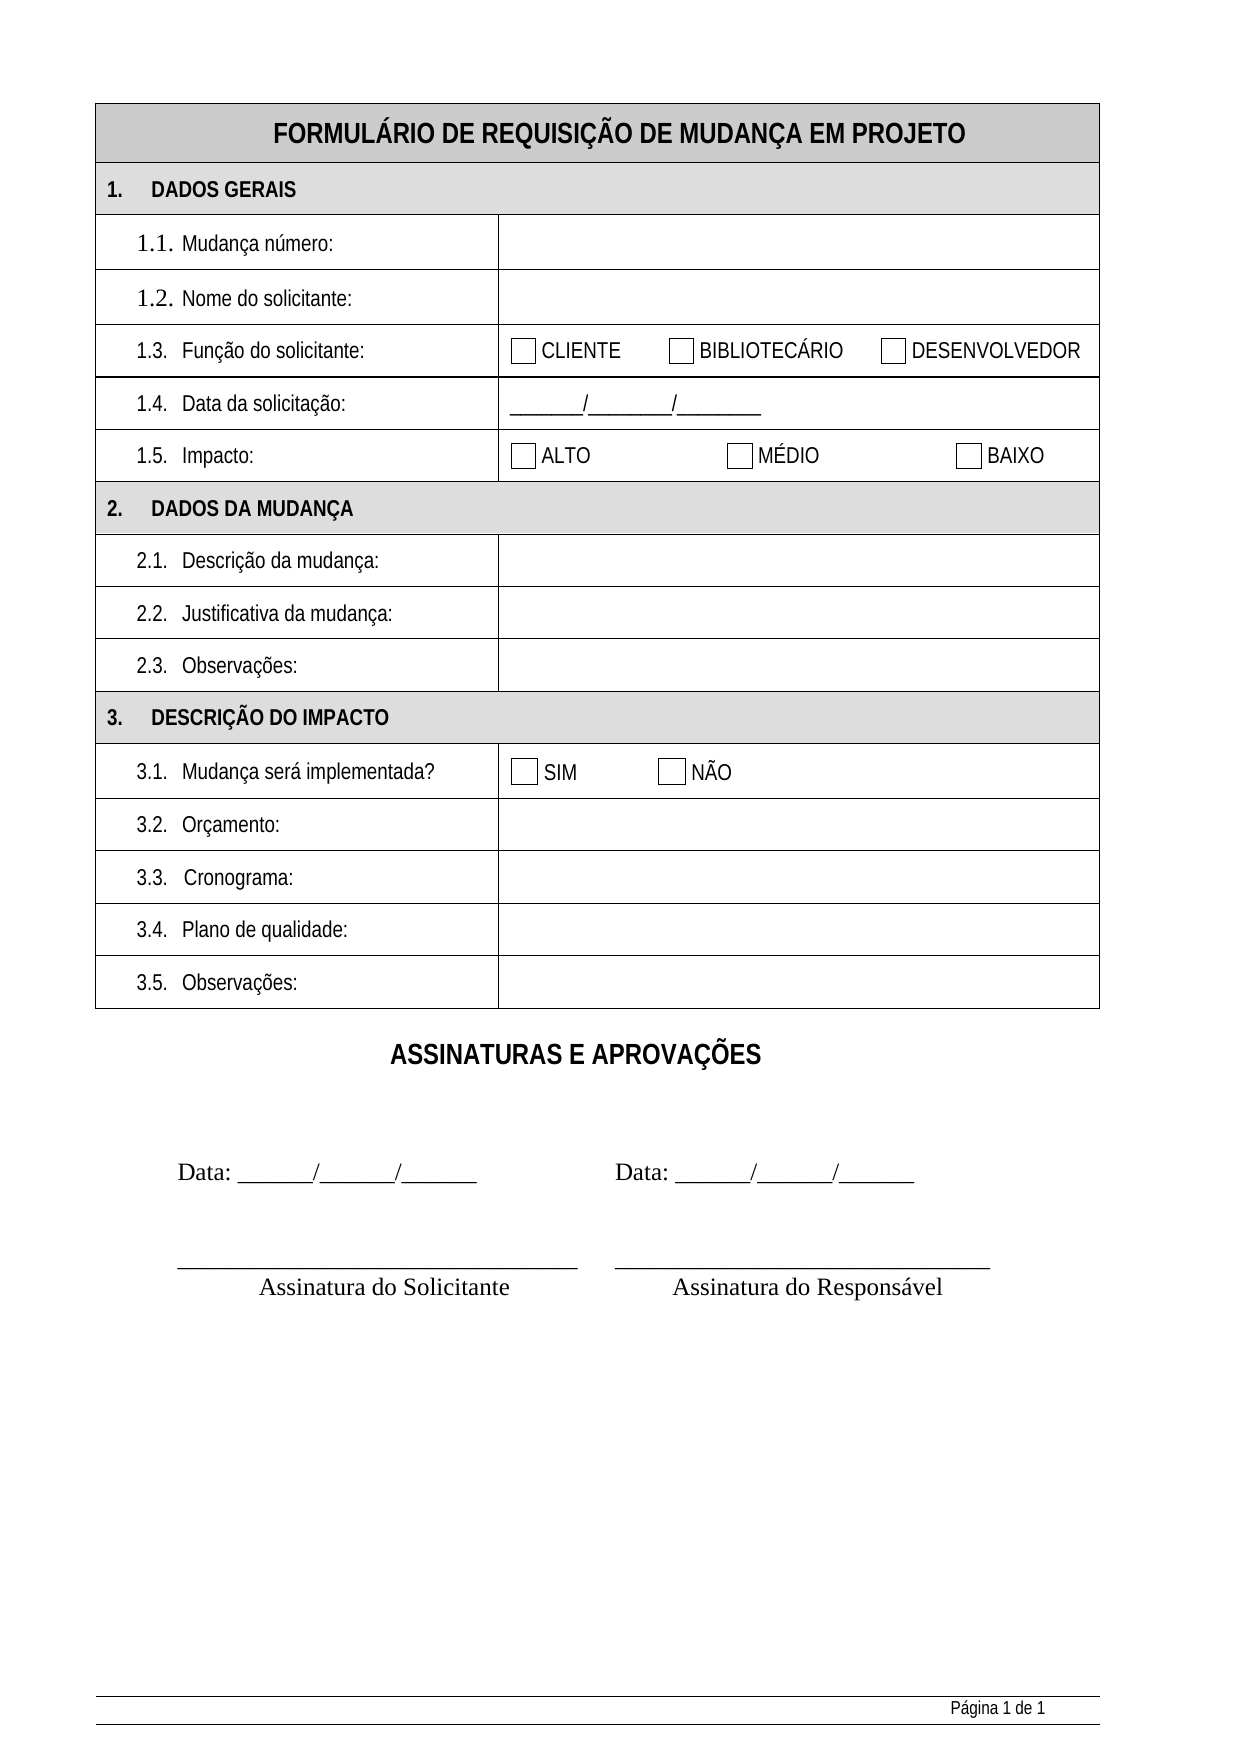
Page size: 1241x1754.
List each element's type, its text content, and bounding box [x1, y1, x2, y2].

table_cell Mudança será implementada? [96, 744, 498, 798]
text ________________________________ ______________________________ [177, 1243, 1181, 1272]
table_header FORMULÁRIO DE REQUISIÇÃO DE MUDANÇA EM PROJETO [96, 104, 1099, 162]
table_cell [499, 270, 1099, 324]
text ASSINATURAS E APROVAÇÕES [177, 1037, 1181, 1071]
table_cell [499, 535, 1099, 586]
table_cell DADOS DA MUDANÇA [96, 482, 1099, 533]
text Assinatura do Solicitante Assinatura do Responsável [177, 1272, 1181, 1301]
text Data: ______/______/______ Data: ______/______/______ [177, 1157, 1181, 1186]
table_cell Mudança número: [96, 215, 498, 269]
table_cell Função do solicitante: [96, 325, 498, 376]
table_cell Justificativa da mudança: [96, 587, 498, 638]
table_cell Nome do solicitante: [96, 270, 498, 324]
table_cell DESCRIÇÃO DO IMPACTO [96, 692, 1099, 743]
table_cell Observações: [96, 956, 498, 1007]
table_cell SIM NÃO [499, 744, 1099, 798]
table_cell [499, 639, 1099, 691]
table_cell _______/________/________ [499, 378, 1099, 429]
table_cell Data da solicitação: [96, 378, 498, 429]
table_cell [499, 587, 1099, 638]
table_cell [499, 904, 1099, 955]
table_cell [499, 215, 1099, 269]
table_cell Descrição da mudança: [96, 535, 498, 586]
table_cell Cronograma: [96, 851, 498, 903]
table_cell Impacto: [96, 430, 498, 481]
table_cell DADOS GERAIS [96, 163, 1099, 214]
table_cell [499, 851, 1099, 903]
table_cell Observações: [96, 639, 498, 691]
table_cell [499, 956, 1099, 1007]
table_cell [499, 799, 1099, 850]
table_cell CLIENTE BIBLIOTECÁRIO DESENVOLVEDOR [499, 325, 1099, 376]
table_cell ALTO MÉDIO BAIXO [499, 430, 1099, 481]
table_cell Plano de qualidade: [96, 904, 498, 955]
table_cell Orçamento: [96, 799, 498, 850]
